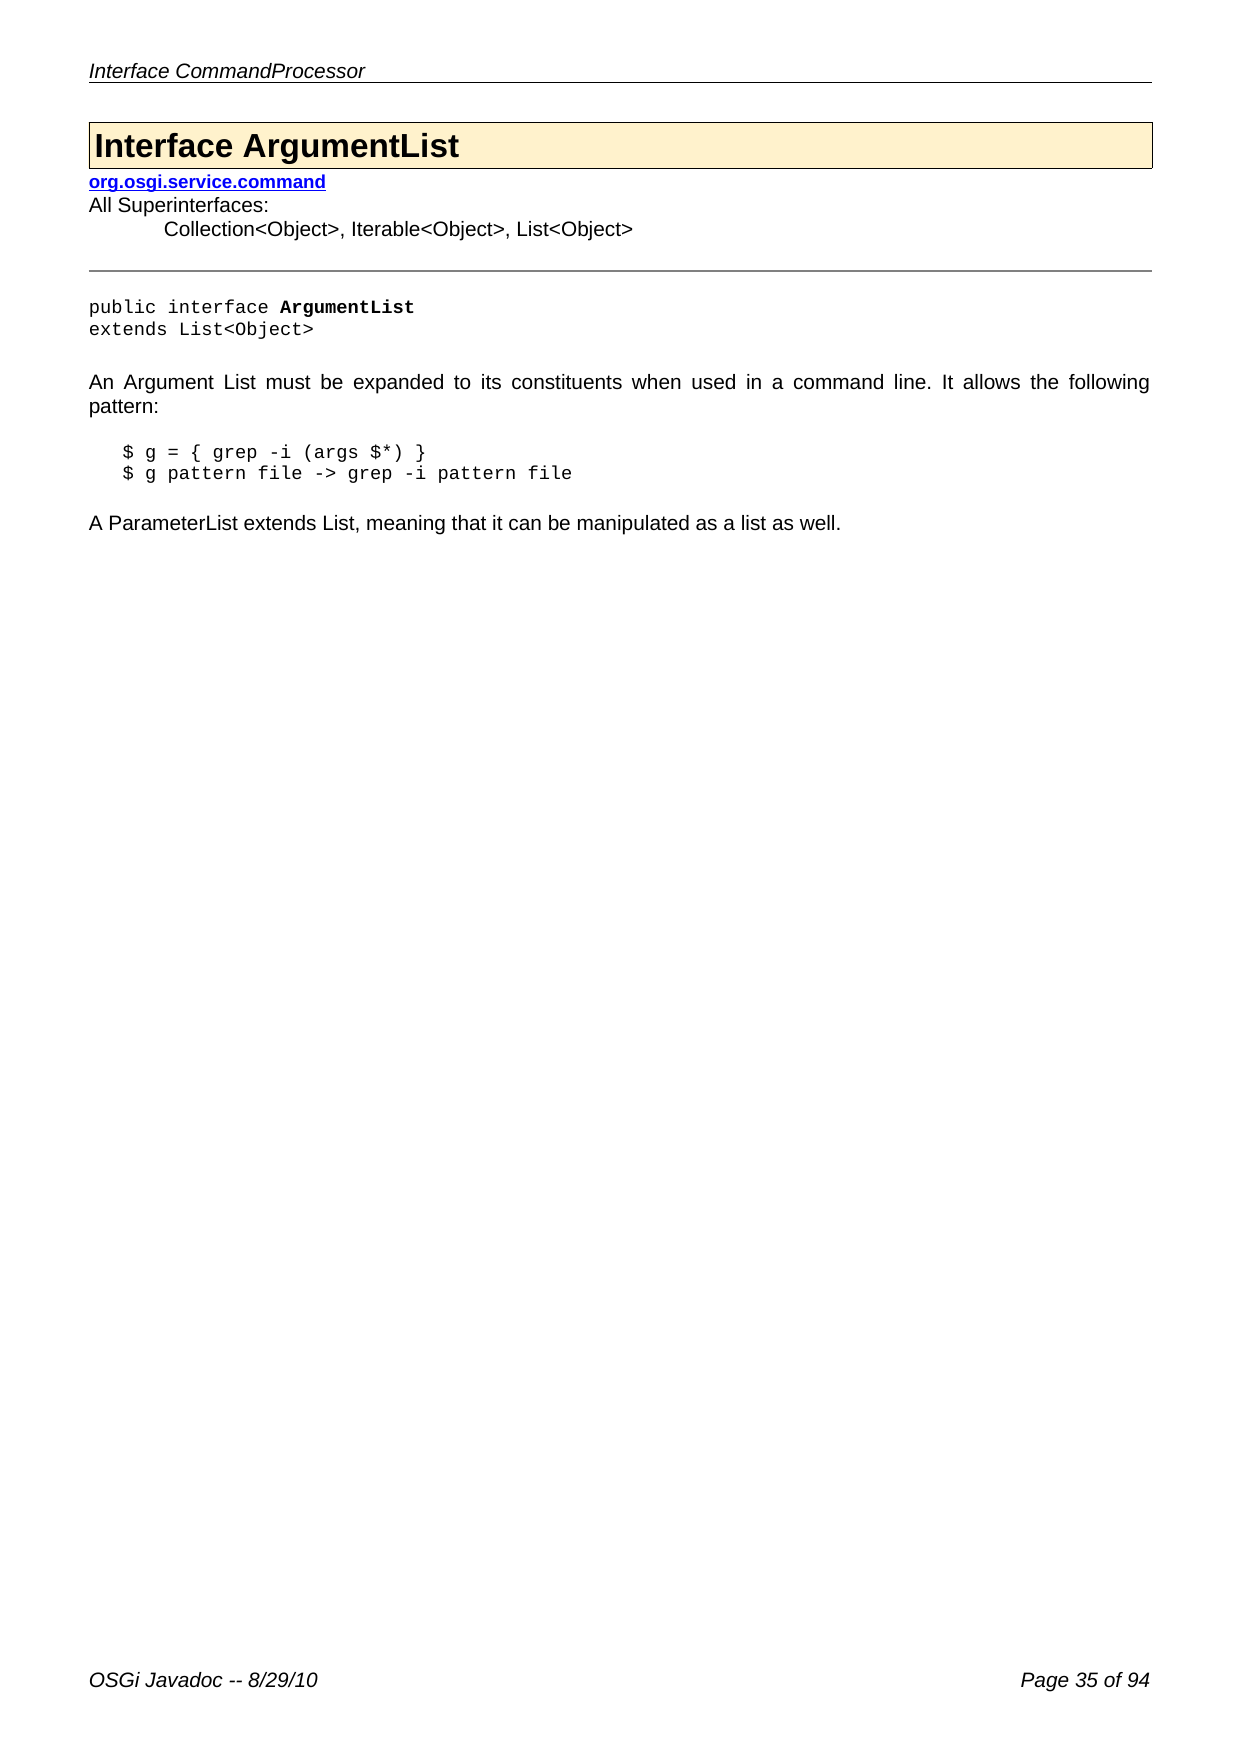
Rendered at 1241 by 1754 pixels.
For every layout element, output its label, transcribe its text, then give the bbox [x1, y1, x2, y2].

text An Argument List must be expanded to its constituents when used in a command line. It allows the following pattern: [88, 370, 1152, 418]
text $ g = { grep -i (args $*) } $ g pattern file -> grep -i pattern file [88, 443, 1152, 485]
text A ParameterList extends List, meaning that it can be manipulated as a list as well. [88, 510, 1152, 534]
text extends List<Object> [88, 319, 1152, 341]
subtitle All Superinterfaces: [88, 193, 1152, 217]
text Collection<Object>, Iterable<Object>, List<Object> [163, 217, 1152, 241]
subtitle Interface ArgumentList [90, 123, 1152, 168]
text public interface ArgumentList [88, 298, 1152, 319]
text org.osgi.service.command [88, 171, 1152, 193]
